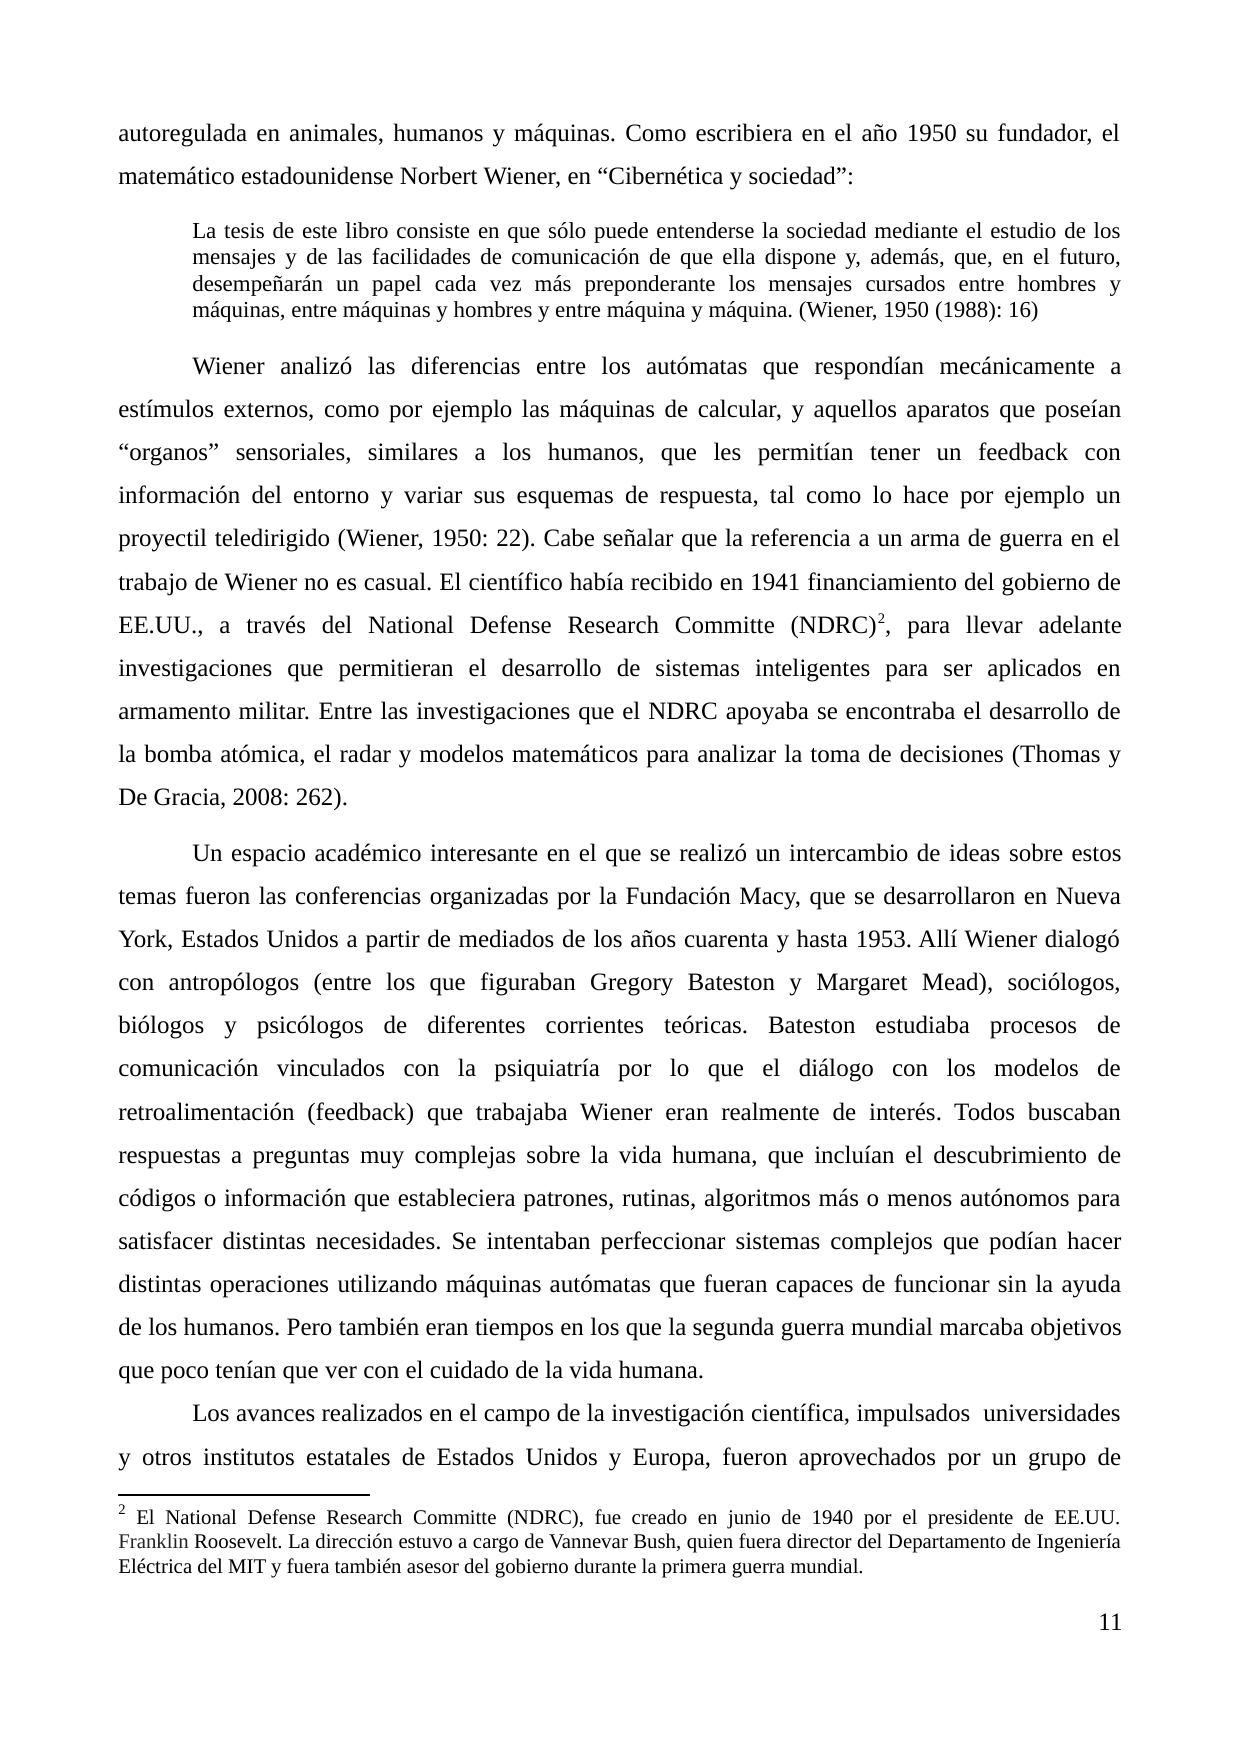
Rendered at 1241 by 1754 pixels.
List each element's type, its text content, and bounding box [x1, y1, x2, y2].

text La tesis de este libro consiste en que sólo puede entenderse la sociedad mediante el estudio de los mensajes y de las facilidades de comunicación de que ella dispone y, además, que, en el futuro, desempeñarán un papel cada vez más preponderante los mensajes cursados entre hombres y máquinas, entre máquinas y hombres y entre máquina y máquina. (Wiener, 1950 (1988): 16) [192, 217, 1122, 322]
text Los avances realizados en el campo de la investigación científica, impulsados universidades y otros institutos estatales de Estados Unidos y Europa, fueron aprovechados por un grupo de [118, 1398, 1122, 1470]
text autoregulada en animales, humanos y máquinas. Como escribiera en el año 1950 su fundador, el matemático estadounidense Norbert Wiener, en “Cibernética y sociedad”: [118, 118, 1122, 190]
text Wiener analizó las diferencias entre los autómatas que respondían mecánicamente a estímulos externos, como por ejemplo las máquinas de calcular, y aquellos aparatos que poseían “organos” sensoriales, similares a los humanos, que les permitían tener un feedback con información del entorno y variar sus esquemas de respuesta, tal como lo hace por ejemplo un proyectil teledirigido (Wiener, 1950: 22). Cabe señalar que la referencia a un arma de guerra en el trabajo de Wiener no es casual. El científico había recibido en 1941 financiamiento del gobierno de EE.UU., a través del National Defense Research Committe (NDRC), para llevar adelante investigaciones que permitieran el desarrollo de sistemas inteligentes para ser aplicados en armamento militar. Entre las investigaciones que el NDRC apoyaba se encontraba el desarrollo de la bomba atómica, el radar y modelos matemáticos para analizar la toma de decisiones (Thomas y De Gracia, 2008: 262). [118, 351, 1122, 811]
text El National Defense Research Committe (NDRC), fue creado en junio de 1940 por el presidente de EE.UU. Franklin Roosevelt. La dirección estuvo a cargo de Vannevar Bush, quien fuera director del Departamento de Ingeniería Eléctrica del MIT y fuera también asesor del gobierno durante la primera guerra mundial. [118, 1501, 1122, 1578]
text Un espacio académico interesante en el que se realizó un intercambio de ideas sobre estos temas fueron las conferencias organizadas por la Fundación Macy, que se desarrollaron en Nueva York, Estados Unidos a partir de mediados de los años cuarenta y hasta 1953. Allí Wiener dialogó con antropólogos (entre los que figuraban Gregory Bateston y Margaret Mead), sociólogos, biólogos y psicólogos de diferentes corrientes teóricas. Bateston estudiaba procesos de comunicación vinculados con la psiquiatría por lo que el diálogo con los modelos de retroalimentación (feedback) que trabajaba Wiener eran realmente de interés. Todos buscaban respuestas a preguntas muy complejas sobre la vida humana, que incluían el descubrimiento de códigos o información que estableciera patrones, rutinas, algoritmos más o menos autónomos para satisfacer distintas necesidades. Se intentaban perfeccionar sistemas complejos que podían hacer distintas operaciones utilizando máquinas autómatas que fueran capaces de funcionar sin la ayuda de los humanos. Pero también eran tiempos en los que la segunda guerra mundial marcaba objetivos que poco tenían que ver con el cuidado de la vida humana. [118, 838, 1122, 1384]
